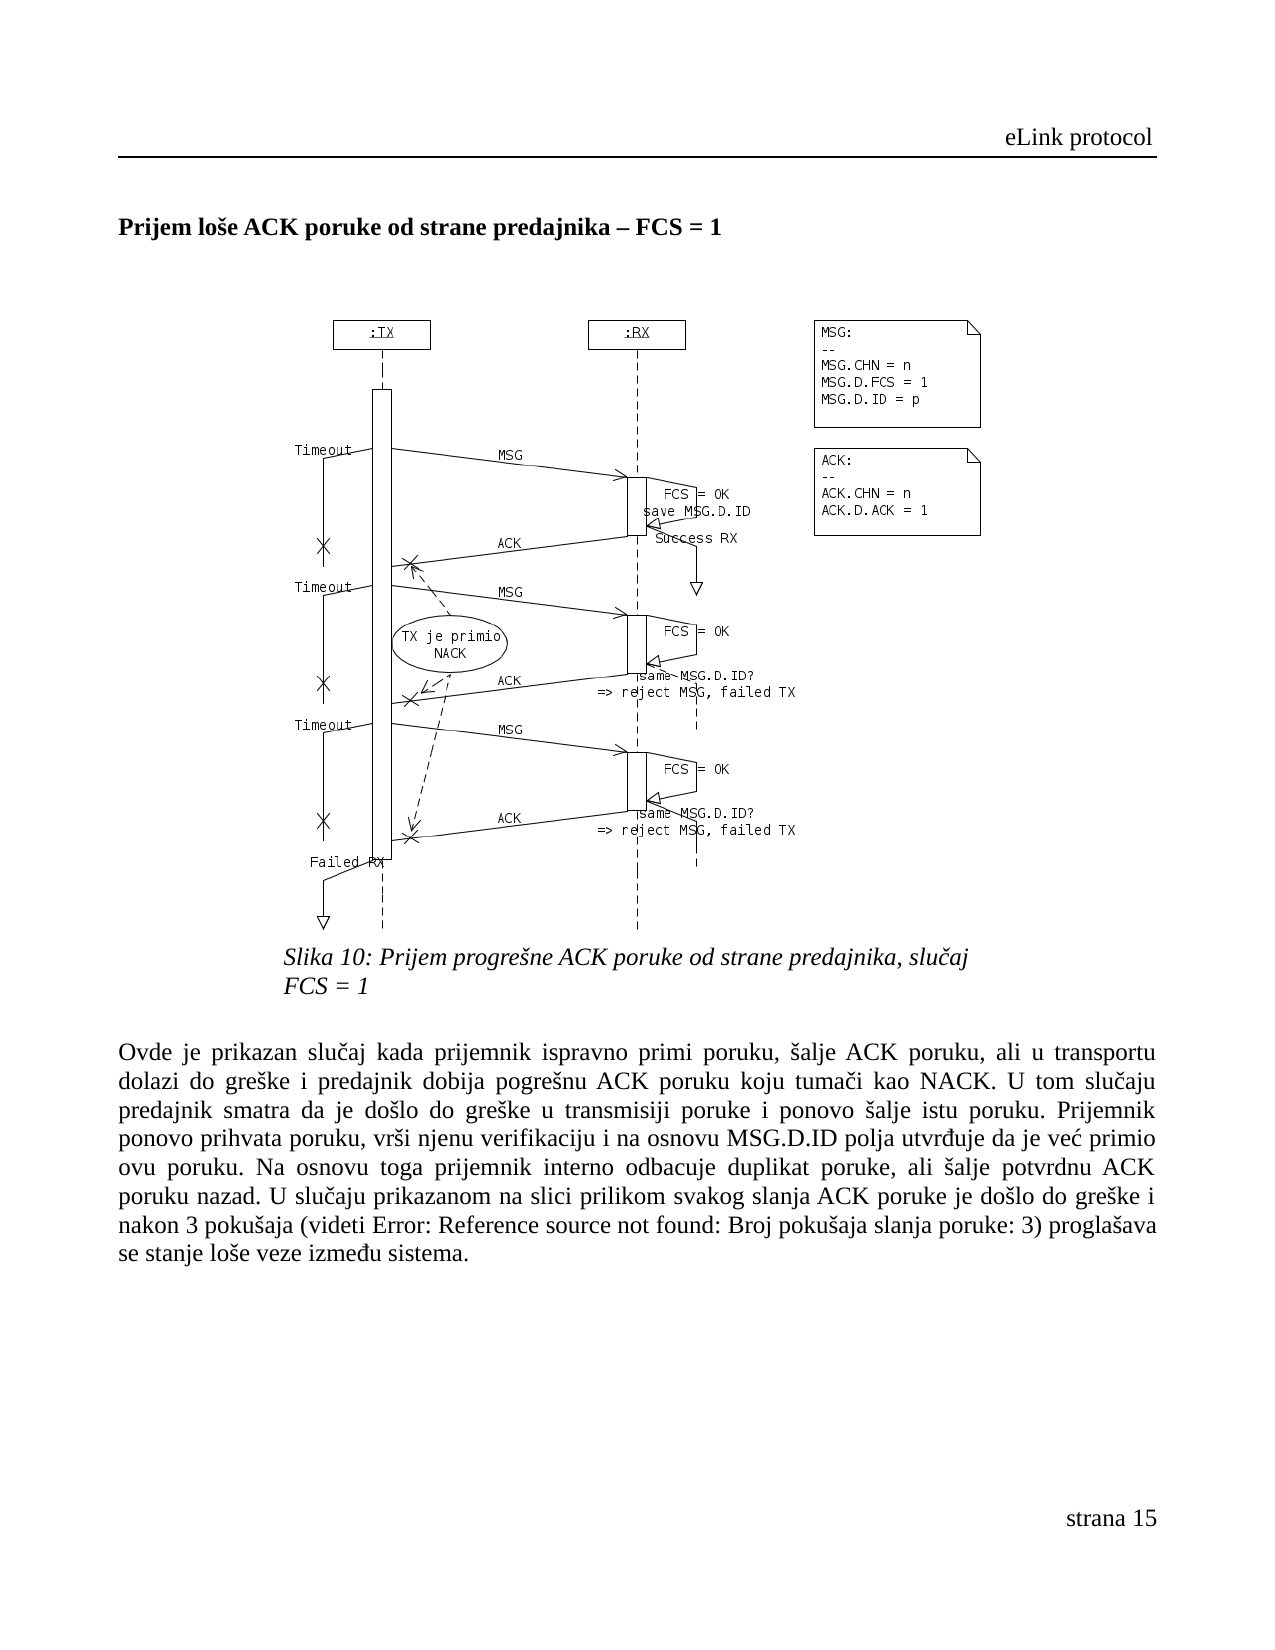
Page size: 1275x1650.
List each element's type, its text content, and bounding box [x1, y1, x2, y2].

text Slika 10: Prijem progrešne ACK poruke od strane predajnika, slučaj FCS = 1 [283, 943, 992, 1000]
picture [283, 307, 993, 943]
subtitle Prijem loše ACK poruke od strane predajnika – FCS = 1 [118, 212, 1157, 241]
text Ovde je prikazan slučaj kada prijemnik ispravno primi poruku, šalje ACK poruku, ali u transportu dolazi do greške i predajnik dobija pogrešnu ACK poruku koju tumači kao NACK. U tom slučaju predajnik smatra da je došlo do greške u transmisiji poruke i ponovo šalje istu poruku. Prijemnik ponovo prihvata poruku, vrši njenu verifikaciju i na osnovu MSG.D.ID polja utvrđuje da je već primio ovu poruku. Na osnovu toga prijemnik interno odbacuje duplikat poruke, ali šalje potvrdnu ACK poruku nazad. U slučaju prikazanom na slici prilikom svakog slanja ACK poruke je došlo do greške i nakon 3 pokušaja (videti Error: Reference source not found: Broj pokušaja slanja poruke: 3) proglašava se stanje loše veze između sistema. [118, 1037, 1157, 1267]
